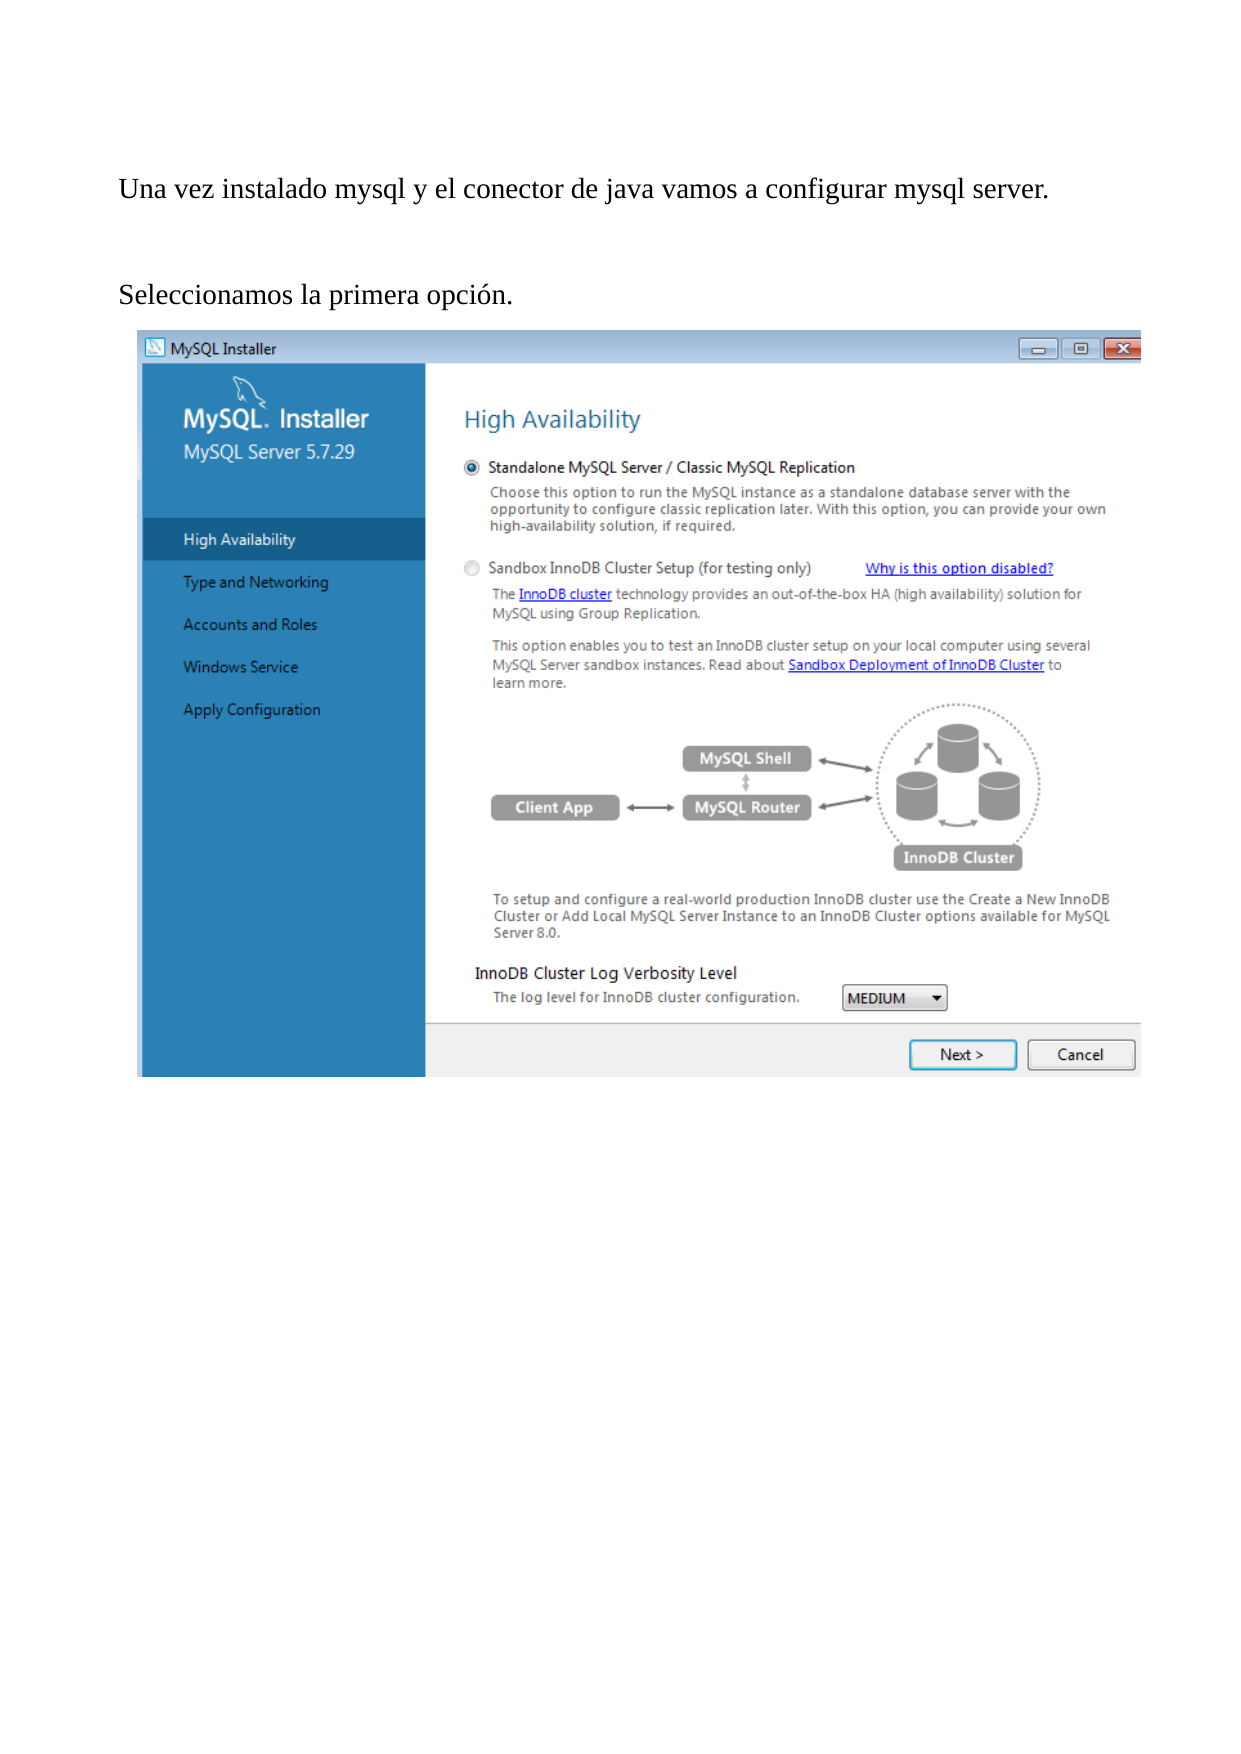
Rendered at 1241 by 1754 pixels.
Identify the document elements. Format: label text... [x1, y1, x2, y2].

text Una vez instalado mysql y el conector de java vamos a configurar mysql server. [118, 171, 1122, 205]
text Seleccionamos la primera opción. [118, 277, 1122, 311]
picture [137, 330, 1141, 1077]
